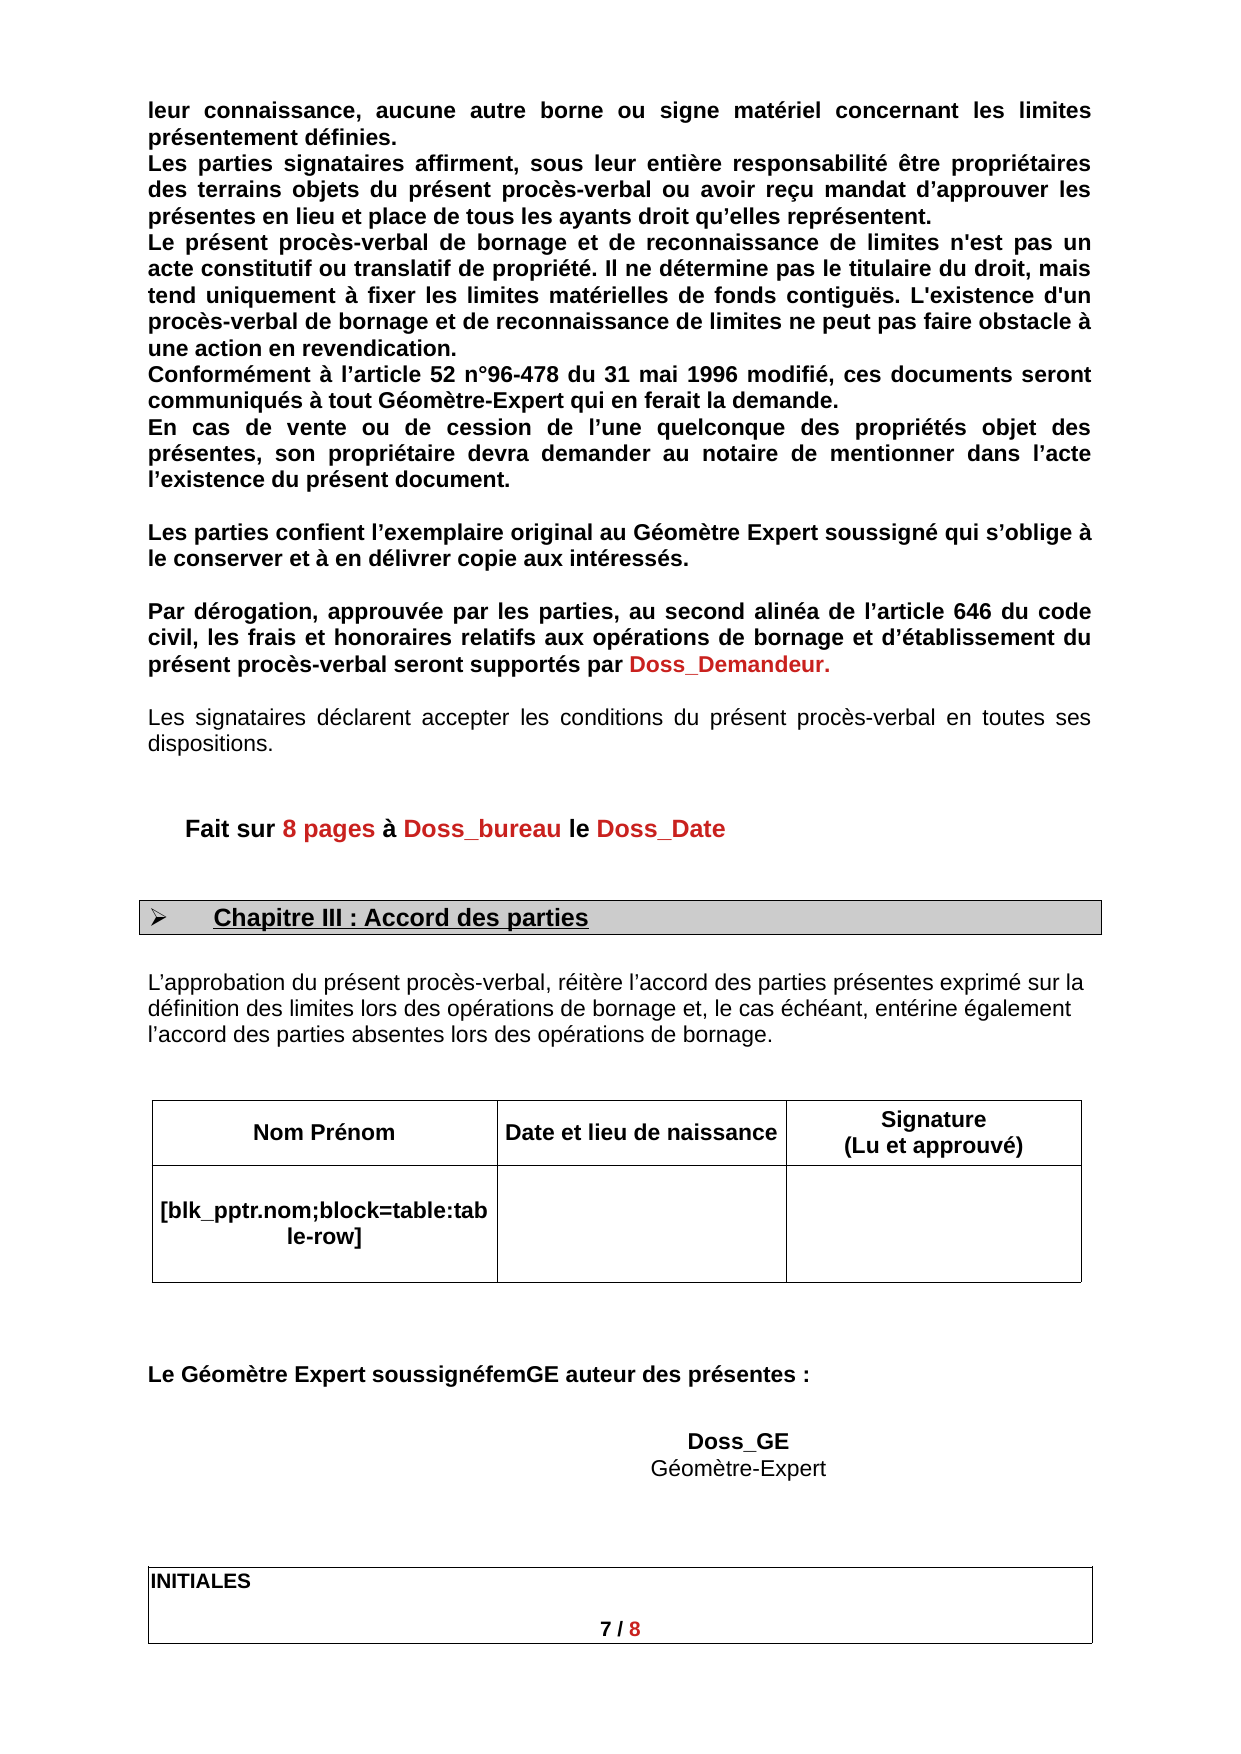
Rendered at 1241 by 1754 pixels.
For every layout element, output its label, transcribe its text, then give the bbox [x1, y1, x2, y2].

text En cas de vente ou de cession de l’une quelconque des propriétés objet des présentes, son propriétaire devra demander au notaire de mentionner dans l’acte l’existence du présent document. [148, 413, 1092, 493]
table_cell [498, 1166, 786, 1282]
text Conformément à l’article 52 n°96-478 du 31 mai 1996 modifié, ces documents seront communiqués à tout Géomètre-Expert qui en ferait la demande. [148, 361, 1092, 413]
table_cell [blk_pptr.nom;block=table:table-row] [153, 1166, 497, 1282]
text Fait sur 9 pages à Doss_bureau le Doss_Date [185, 814, 1092, 842]
list Chapitre III : Accord des parties [140, 901, 1101, 934]
text Doss_GE [148, 1428, 1092, 1455]
table_header Signature (Lu et approuvé) [787, 1101, 1081, 1164]
text Les parties confient l’exemplaire original au Géomètre Expert soussigné qui s’oblige à le conserver et à en délivrer copie aux intéressés. [148, 519, 1092, 572]
text Géomètre-Expert [148, 1455, 1092, 1481]
text Les parties signataires affirment, sous leur entière responsabilité être propriétaires des terrains objets du présent procès-verbal ou avoir reçu mandat d’approuver les présentes en lieu et place de tous les ayants droit qu’elles représentent. [148, 150, 1092, 229]
table_header Nom Prénom [153, 1101, 497, 1164]
text Le Géomètre Expert soussignéfemGE auteur des présentes : [148, 1361, 1092, 1387]
text L’approbation du présent procès-verbal, réitère l’accord des parties présentes exprimé sur la définition des limites lors des opérations de bornage et, le cas échéant, entérine également l’accord des parties absentes lors des opérations de bornage. [148, 968, 1092, 1048]
table_cell [787, 1166, 1081, 1282]
table_header Date et lieu de naissance [498, 1101, 786, 1164]
text Le présent procès-verbal de bornage et de reconnaissance de limites n'est pas un acte constitutif ou translatif de propriété. Il ne détermine pas le titulaire du droit, mais tend uniquement à fixer les limites matérielles de fonds contiguës. L'existence d'un procès-verbal de bornage et de reconnaissance de limites ne peut pas faire obstacle à une action en revendication. [148, 229, 1092, 361]
text Les signataires déclarent accepter les conditions du présent procès-verbal en toutes ses dispositions. [148, 703, 1092, 756]
text Par dérogation, approuvée par les parties, au second alinéa de l’article 646 du code civil, les frais et honoraires relatifs aux opérations de bornage et d’établissement du présent procès-verbal seront supportés par Doss_Demandeur. [148, 598, 1092, 677]
text leur connaissance, aucune autre borne ou signe matériel concernant les limites présentement définies. [148, 97, 1092, 150]
